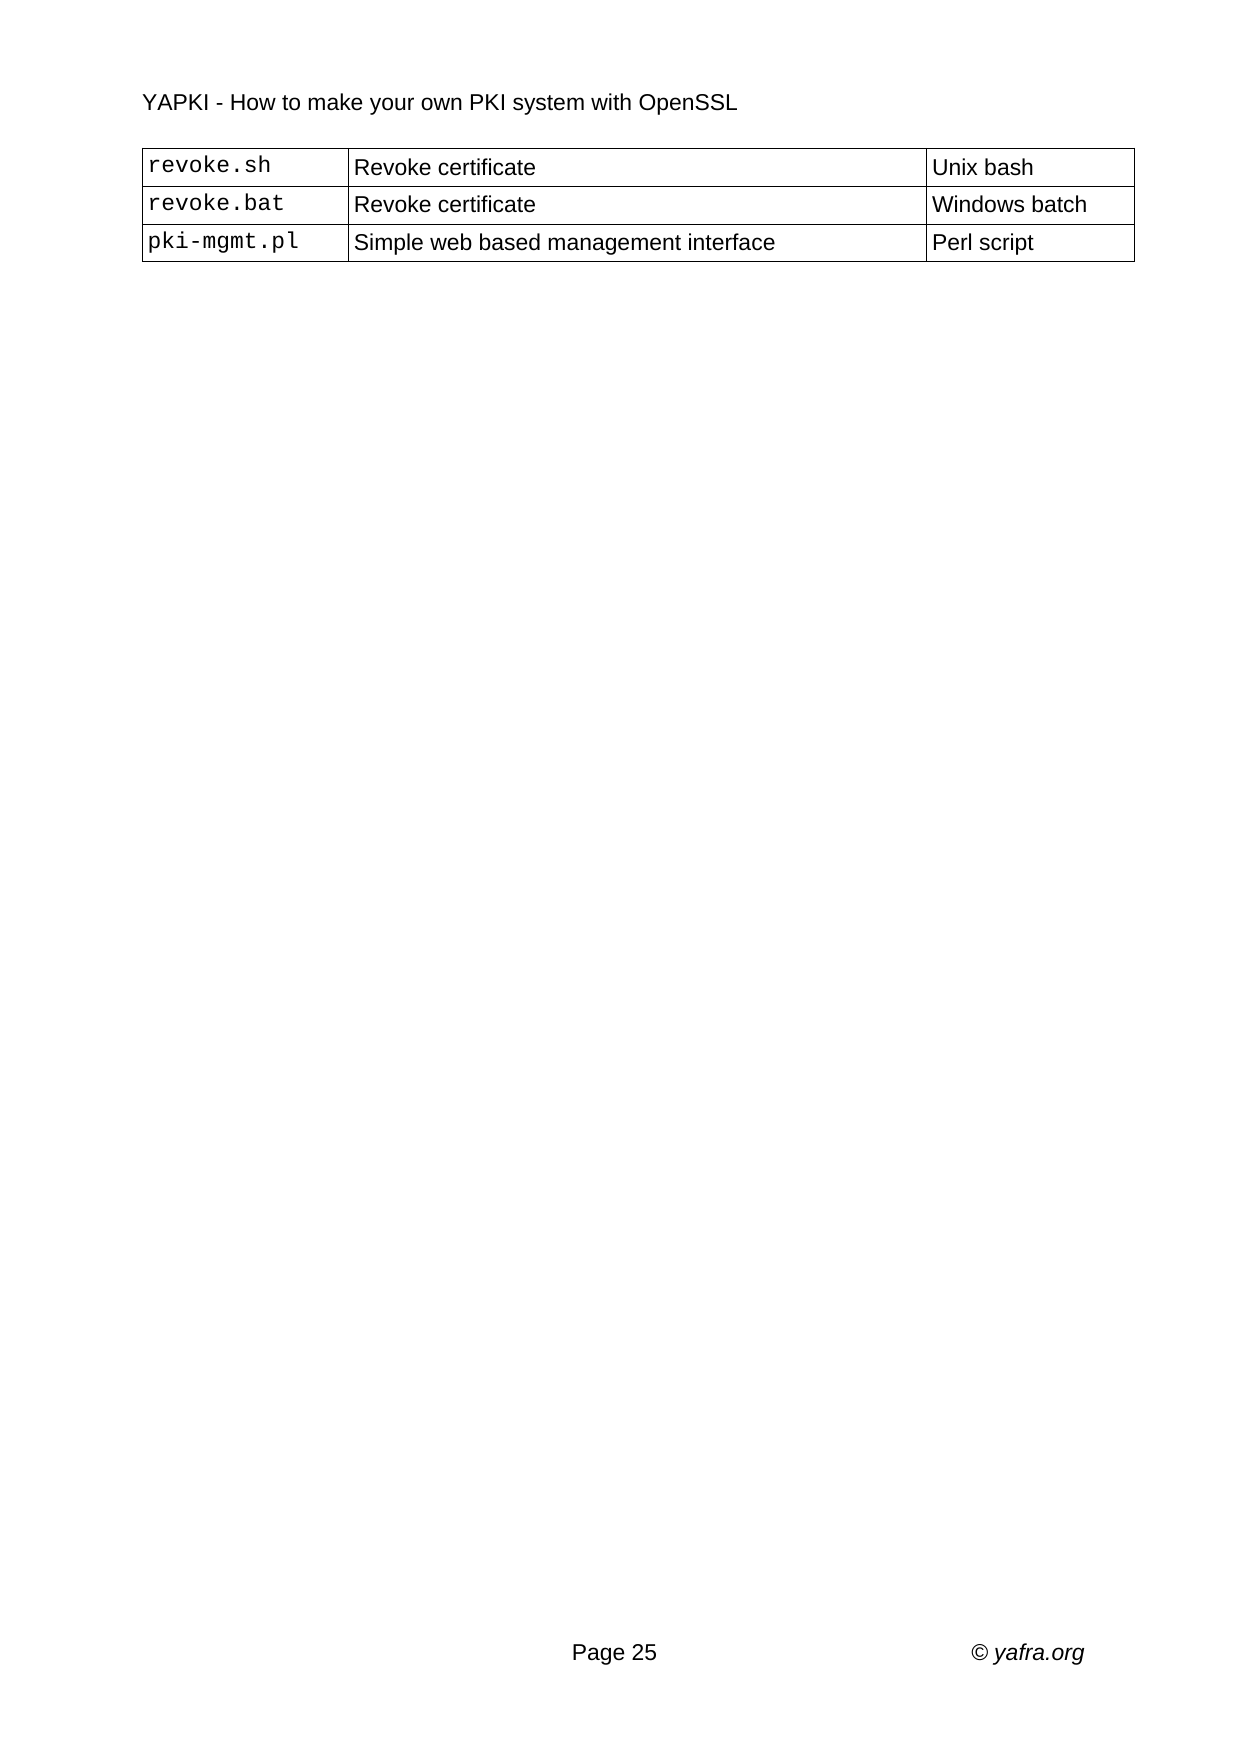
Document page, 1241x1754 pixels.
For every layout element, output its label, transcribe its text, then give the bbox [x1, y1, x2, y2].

table_cell Unix bash [927, 149, 1134, 186]
table_cell Simple web based management interface [349, 225, 926, 261]
table_cell revoke.sh [143, 149, 348, 186]
table_cell Revoke certificate [349, 149, 926, 186]
table_cell Revoke certificate [349, 187, 926, 223]
table_cell revoke.bat [143, 187, 348, 223]
table_cell pki-mgmt.pl [143, 225, 348, 261]
table_cell Perl script [927, 225, 1134, 261]
table_cell Windows batch [927, 187, 1134, 223]
